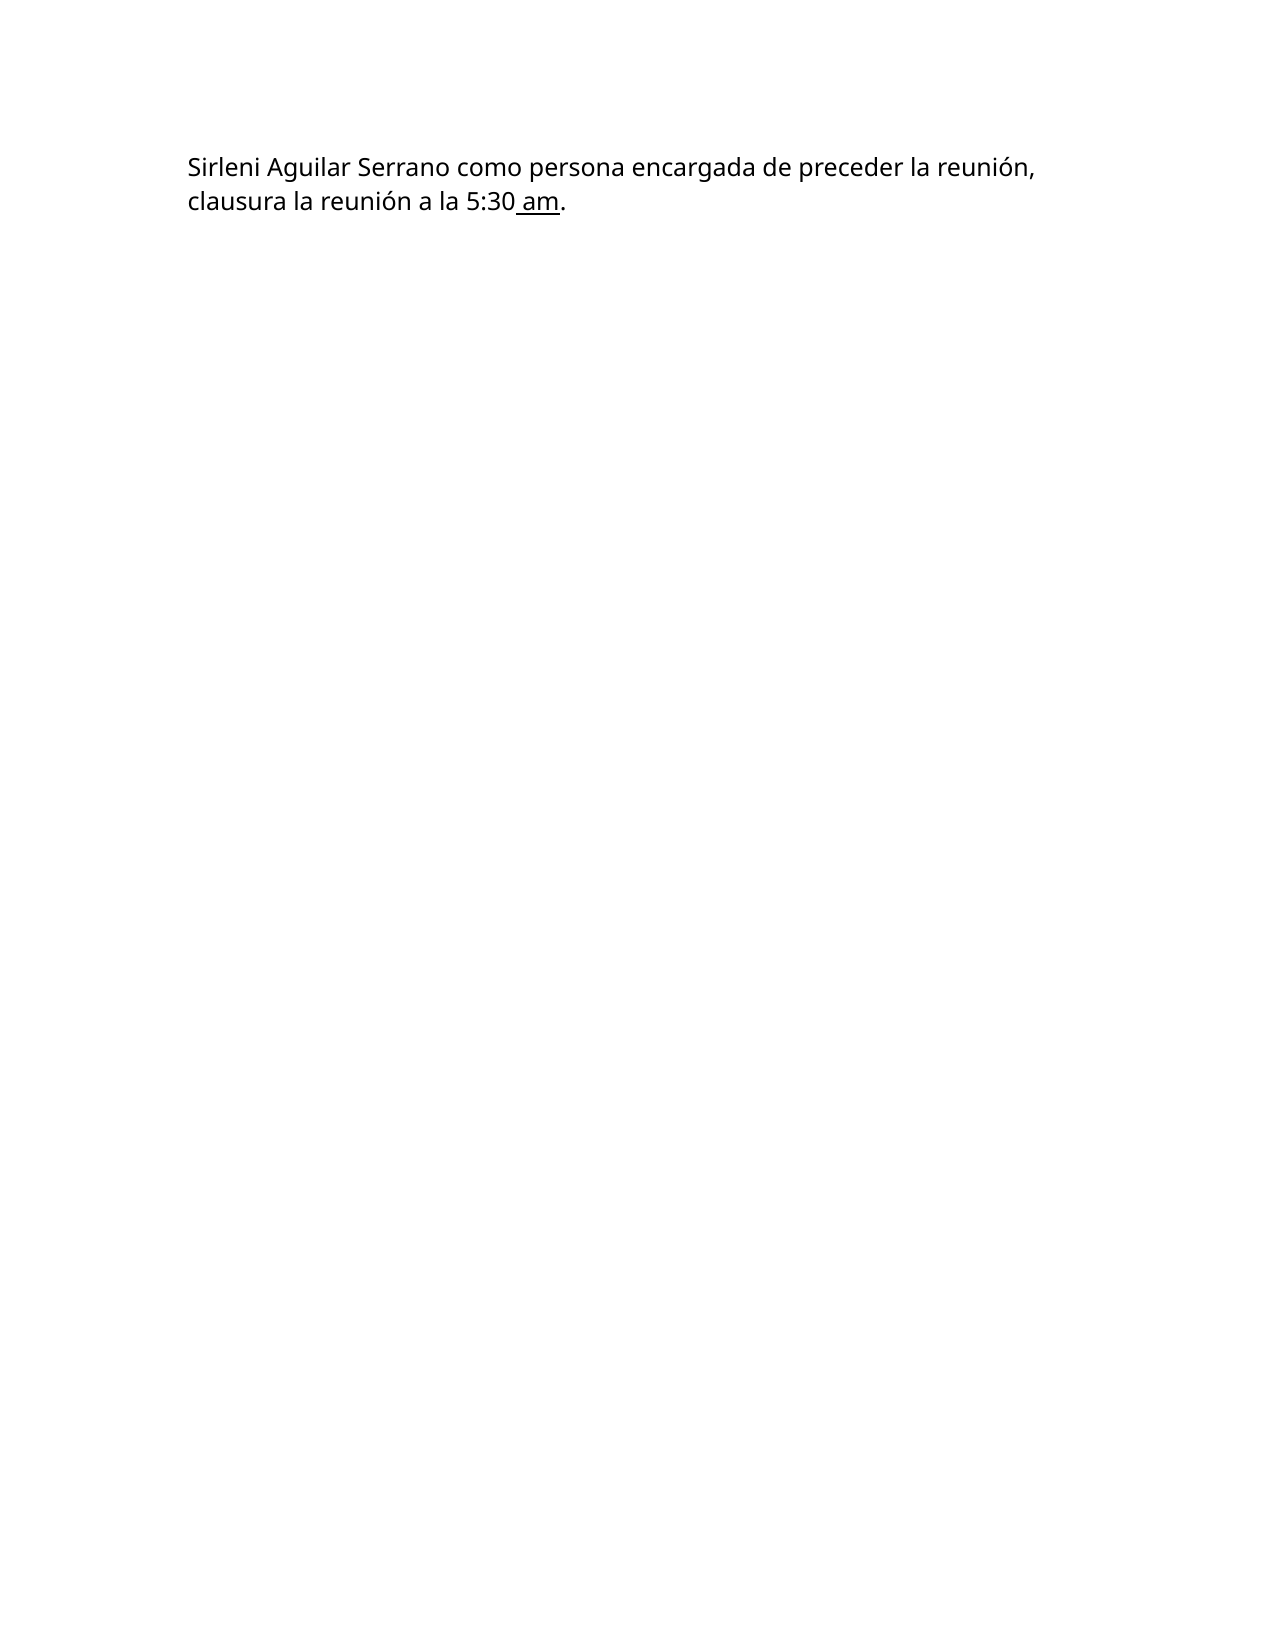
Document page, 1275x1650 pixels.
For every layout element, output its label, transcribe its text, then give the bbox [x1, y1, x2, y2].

text Sirleni Aguilar Serrano como persona encargada de preceder la reunión, clausura la reunión a la 5:30 am. [187, 150, 1087, 218]
